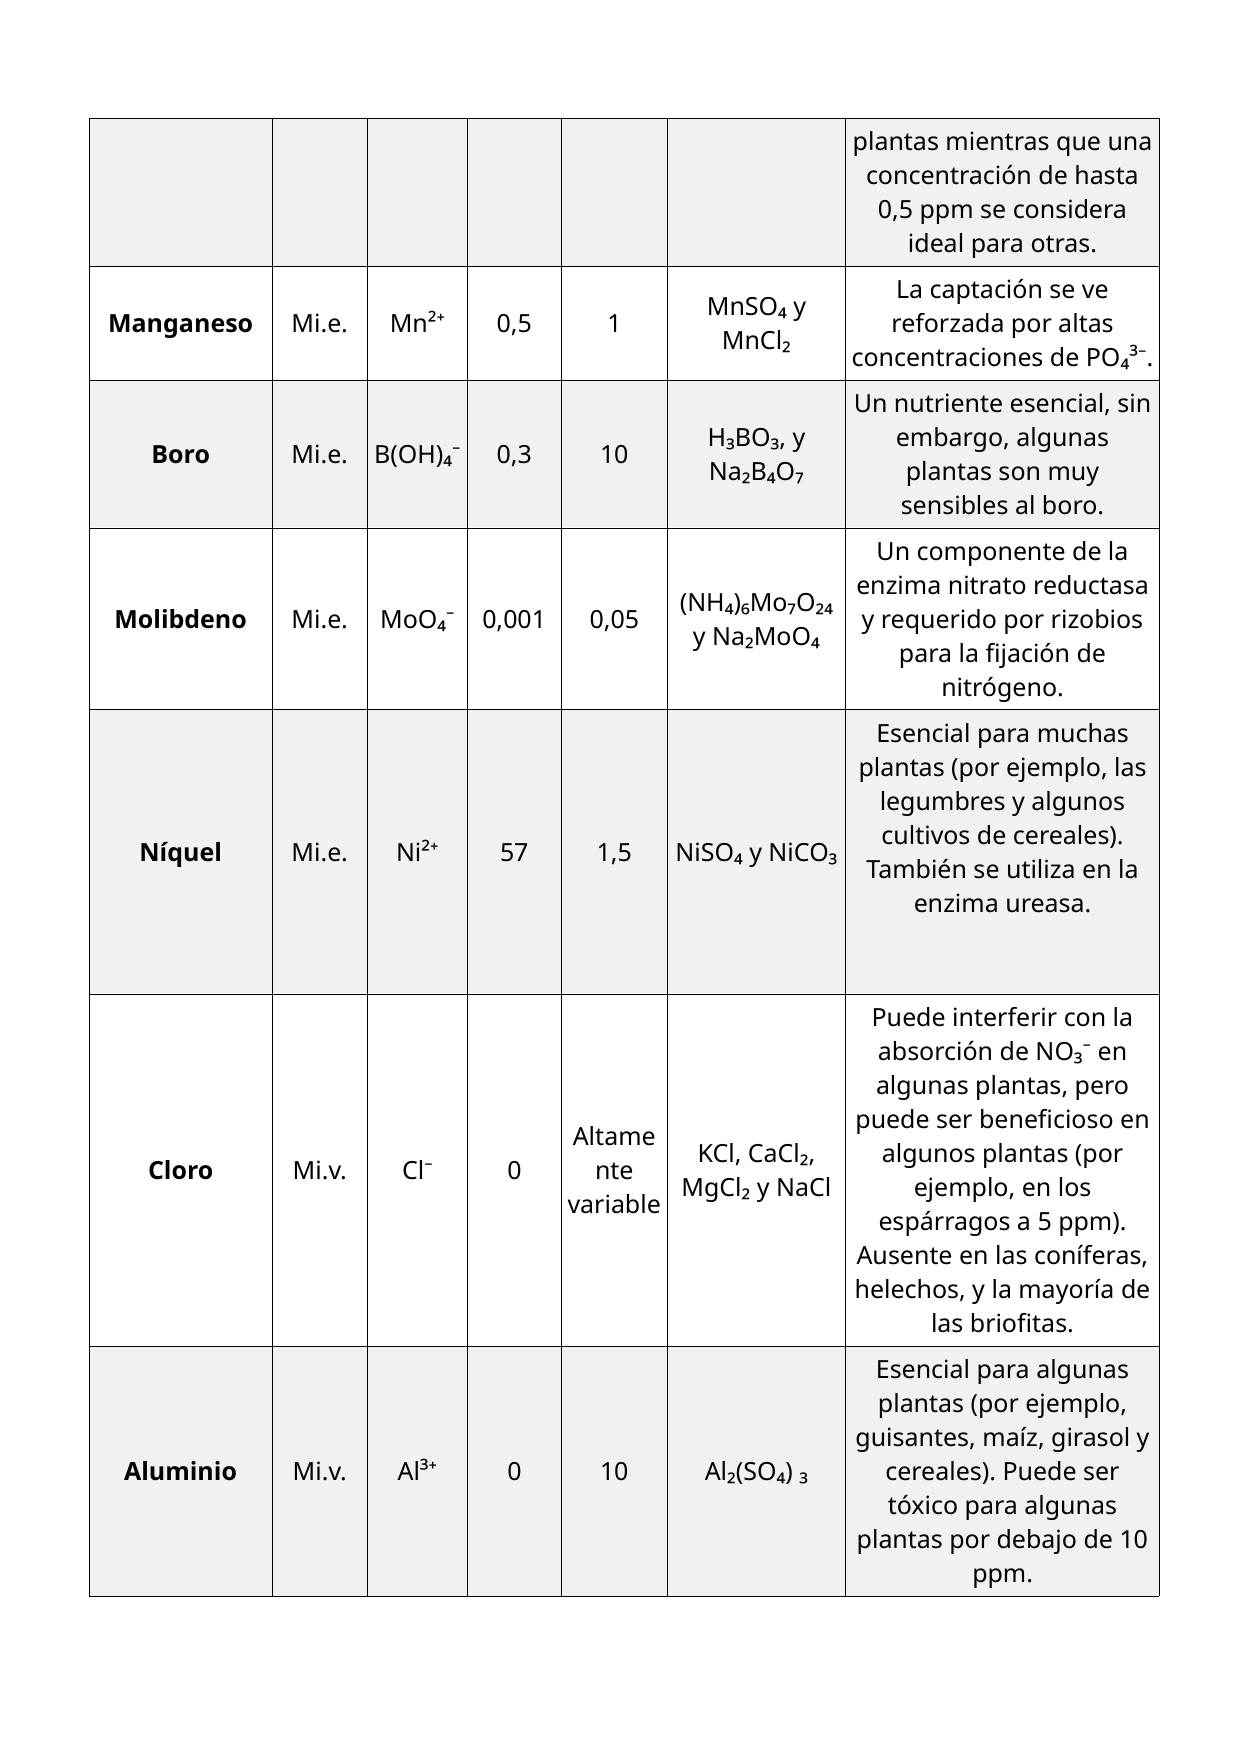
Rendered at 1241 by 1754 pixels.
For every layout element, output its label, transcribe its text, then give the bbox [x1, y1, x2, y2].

table_cell Esencial para muchas plantas (por ejemplo, las legumbres y algunos cultivos de cereales). También se utiliza en la enzima ureasa. [846, 710, 1159, 993]
table_cell Mi.e. [273, 529, 367, 709]
table_cell 1 [562, 267, 667, 380]
table_cell plantas mientras que una concentración de hasta 0,5 ppm se considera ideal para otras. [846, 119, 1159, 266]
table_cell 10 [562, 381, 667, 527]
table_cell 0,05 [562, 529, 667, 709]
table_cell Mi.e. [273, 381, 367, 527]
table_cell MoO₄⁻ [368, 529, 467, 709]
table_cell Un nutriente esencial, sin embargo, algunas plantas son muy sensibles al boro. [846, 381, 1159, 527]
table_cell Manganeso [90, 267, 272, 380]
table_cell Cl⁻ [368, 995, 467, 1346]
table_cell Al³⁺ [368, 1347, 467, 1596]
table_cell 0,5 [468, 267, 561, 380]
table_cell [368, 119, 467, 266]
table_cell Mn²⁺ [368, 267, 467, 380]
table_cell Cloro [90, 995, 272, 1346]
table_cell Mi.e. [273, 710, 367, 993]
table_cell 0,001 [468, 529, 561, 709]
table_cell 0 [468, 1347, 561, 1596]
table_cell Puede interferir con la absorción de NO₃⁻ en algunas plantas, pero puede ser beneficioso en algunos plantas (por ejemplo, en los espárragos a 5 ppm). Ausente en las coníferas, helechos, y la mayoría de las briofitas. [846, 995, 1159, 1346]
table_cell La captación se ve reforzada por altas concentraciones de PO₄³⁻. [846, 267, 1159, 380]
table_cell Molibdeno [90, 529, 272, 709]
table_cell 10 [562, 1347, 667, 1596]
table_cell Ni²⁺ [368, 710, 467, 993]
table_cell (NH₄)₆Mo₇O₂₄ y Na₂MoO₄ [668, 529, 845, 709]
table_cell Níquel [90, 710, 272, 993]
table_cell [562, 119, 667, 266]
table_cell Altamente variable [562, 995, 667, 1346]
table_cell [273, 119, 367, 266]
table_cell 0,3 [468, 381, 561, 527]
table_cell 1,5 [562, 710, 667, 993]
table_cell [468, 119, 561, 266]
table_cell KCl, CaCl₂, MgCl₂ y NaCl [668, 995, 845, 1346]
table_cell Mi.e. [273, 267, 367, 380]
table_cell [668, 119, 845, 266]
table_cell Un componente de la enzima nitrato reductasa y requerido por rizobios para la fijación de nitrógeno. [846, 529, 1159, 709]
table_cell Al₂(SO₄) ₃ [668, 1347, 845, 1596]
table_cell [90, 119, 272, 266]
table_cell NiSO₄ y NiCO₃ [668, 710, 845, 993]
table_cell B(OH)₄⁻ [368, 381, 467, 527]
table_cell Mi.v. [273, 995, 367, 1346]
table_cell 57 [468, 710, 561, 993]
table_cell MnSO₄ y MnCl₂ [668, 267, 845, 380]
table_cell Mi.v. [273, 1347, 367, 1596]
table_cell Esencial para algunas plantas (por ejemplo, guisantes, maíz, girasol y cereales). Puede ser tóxico para algunas plantas por debajo de 10 ppm. [846, 1347, 1159, 1596]
table_cell Boro [90, 381, 272, 527]
table_cell 0 [468, 995, 561, 1346]
table_cell H₃BO₃, y Na₂B₄O₇ [668, 381, 845, 527]
table_cell Aluminio [90, 1347, 272, 1596]
